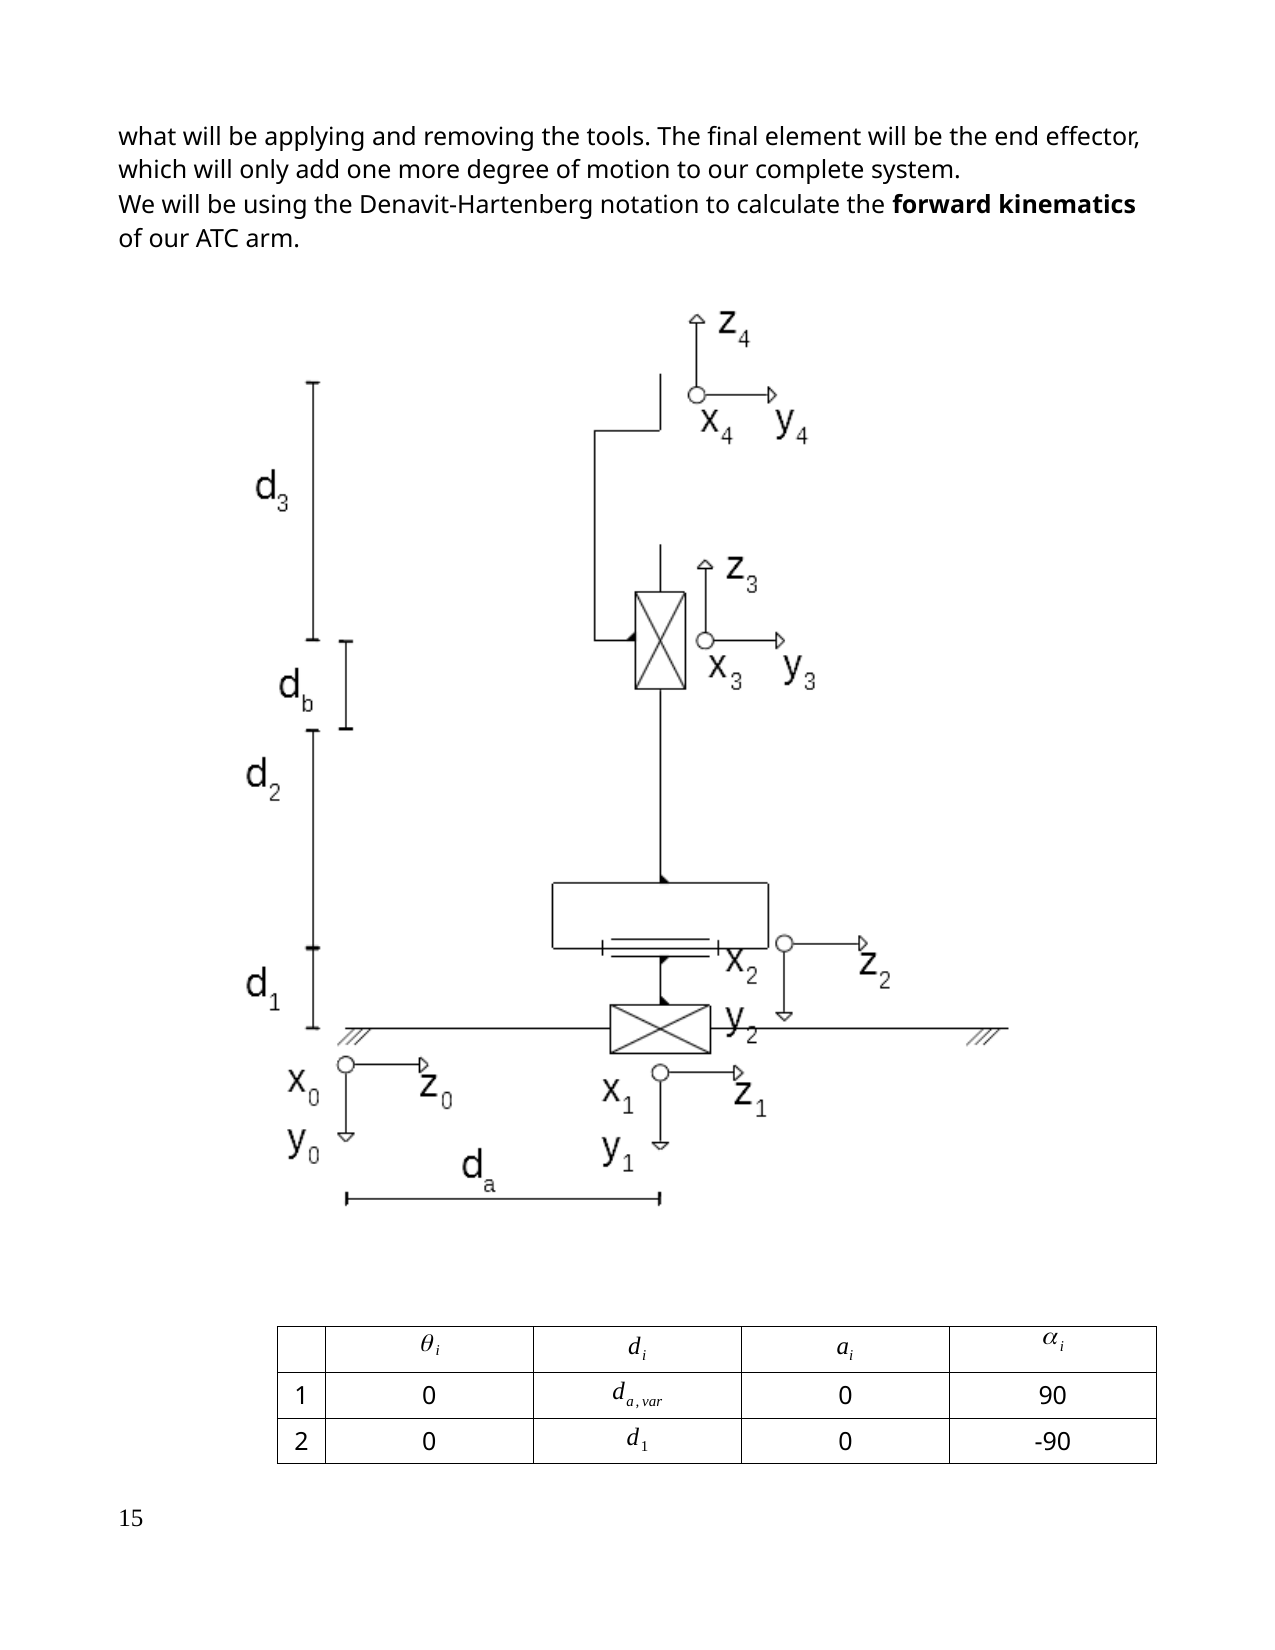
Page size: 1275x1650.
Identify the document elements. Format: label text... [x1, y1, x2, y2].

table_cell 90 [950, 1373, 1156, 1418]
table_cell [534, 1419, 741, 1463]
table_header [278, 1327, 325, 1372]
table_cell 2 [278, 1419, 325, 1463]
table_cell [534, 1373, 741, 1418]
table_cell 0 [326, 1419, 533, 1463]
text what will be applying and removing the tools. The final element will be the end effector, which will only add one more degree of motion to our complete system. [118, 118, 1157, 186]
table_cell 0 [742, 1373, 949, 1418]
table_header [742, 1327, 949, 1372]
text We will be using the Denavit-Hartenberg notation to calculate the forward kinematics of our ATC arm. [118, 186, 1157, 254]
table_header [326, 1327, 533, 1372]
table_cell 0 [742, 1419, 949, 1463]
picture [225, 288, 1050, 1225]
table_cell 1 [278, 1373, 325, 1418]
table_header [950, 1327, 1156, 1372]
table_cell -90 [950, 1419, 1156, 1463]
table_header [534, 1327, 741, 1372]
table_cell 0 [326, 1373, 533, 1418]
